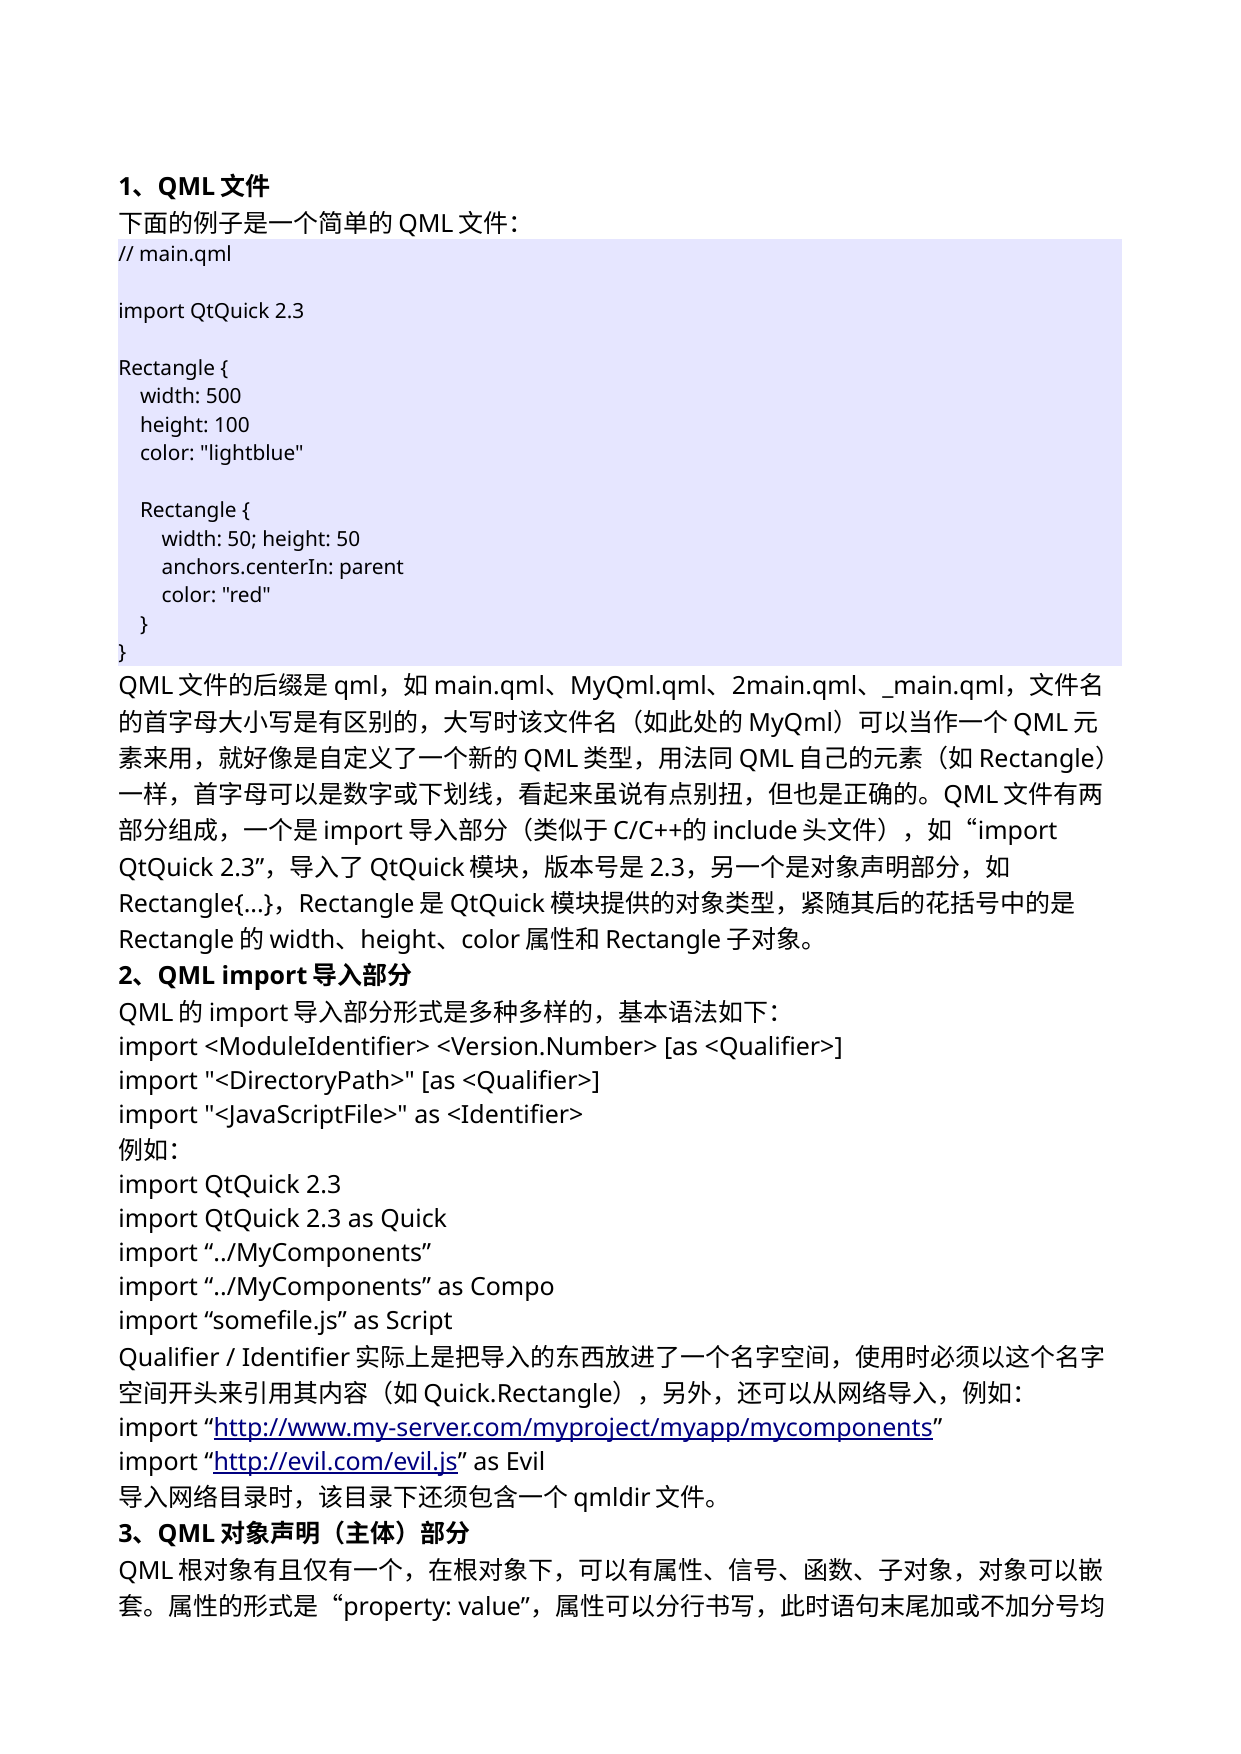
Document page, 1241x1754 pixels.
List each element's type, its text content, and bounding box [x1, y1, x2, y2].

text QML文件的后缀是qml，如main.qml、MyQml.qml、2main.qml、_main.qml，文件名的首字母大小写是有区别的，大写时该文件名（如此处的MyQml）可以当作一个QML元素来用，就好像是自定义了一个新的QML类型，用法同QML自己的元素（如Rectangle）一样，首字母可以是数字或下划线，看起来虽说有点别扭，但也是正确的。QML文件有两部分组成，一个是import导入部分（类似于C/C++的include头文件），如“import QtQuick 2.3”，导入了QtQuick模块，版本号是2.3，另一个是对象声明部分，如Rectangle{...}，Rectangle是QtQuick模块提供的对象类型，紧随其后的花括号中的是Rectangle的width、height、color属性和Rectangle子对象。 [118, 666, 1122, 956]
text color: "lightblue" [118, 438, 1122, 467]
text 2、QML import导入部分 [118, 956, 1122, 992]
text import QtQuick 2.3 [118, 1167, 1122, 1201]
text width: 500 [118, 381, 1122, 410]
text Rectangle { [118, 353, 1122, 381]
text Rectangle { [118, 495, 1122, 524]
text 例如： [118, 1131, 1122, 1167]
text // main.qml [118, 239, 1122, 268]
text QML根对象有且仅有一个，在根对象下，可以有属性、信号、函数、子对象，对象可以嵌套。属性的形式是“property: value”，属性可以分行书写，此时语句末尾加或不加分号均 [118, 1550, 1122, 1623]
text import “http://evil.com/evil.js” as Evil [118, 1444, 1122, 1478]
text color: "red" [118, 581, 1122, 609]
text import "<DirectoryPath>" [as <Qualifier>] [118, 1062, 1122, 1096]
text } [118, 637, 1122, 666]
text Qualifier / Identifier实际上是把导入的东西放进了一个名字空间，使用时必须以这个名字空间开头来引用其内容（如Quick.Rectangle），另外，还可以从网络导入，例如： [118, 1337, 1122, 1409]
text import “somefile.js” as Script [118, 1303, 1122, 1337]
text 1、QML文件 [118, 167, 1122, 203]
text 下面的例子是一个简单的QML文件： [118, 203, 1122, 239]
text import QtQuick 2.3 as Quick [118, 1201, 1122, 1235]
text width: 50; height: 50 [118, 524, 1122, 552]
text QML的import导入部分形式是多种多样的，基本语法如下： [118, 992, 1122, 1028]
text import "<JavaScriptFile>" as <Identifier> [118, 1096, 1122, 1131]
text import “http://www.my-server.com/myproject/myapp/mycomponents” [118, 1409, 1122, 1444]
text height: 100 [118, 410, 1122, 438]
text import “../MyComponents” [118, 1235, 1122, 1269]
text 3、QML对象声明（主体）部分 [118, 1514, 1122, 1550]
text import QtQuick 2.3 [118, 296, 1122, 324]
text 导入网络目录时，该目录下还须包含一个qmldir文件。 [118, 1478, 1122, 1514]
text } [118, 609, 1122, 637]
text import “../MyComponents” as Compo [118, 1269, 1122, 1303]
text anchors.centerIn: parent [118, 552, 1122, 581]
text import <ModuleIdentifier> <Version.Number> [as <Qualifier>] [118, 1028, 1122, 1062]
